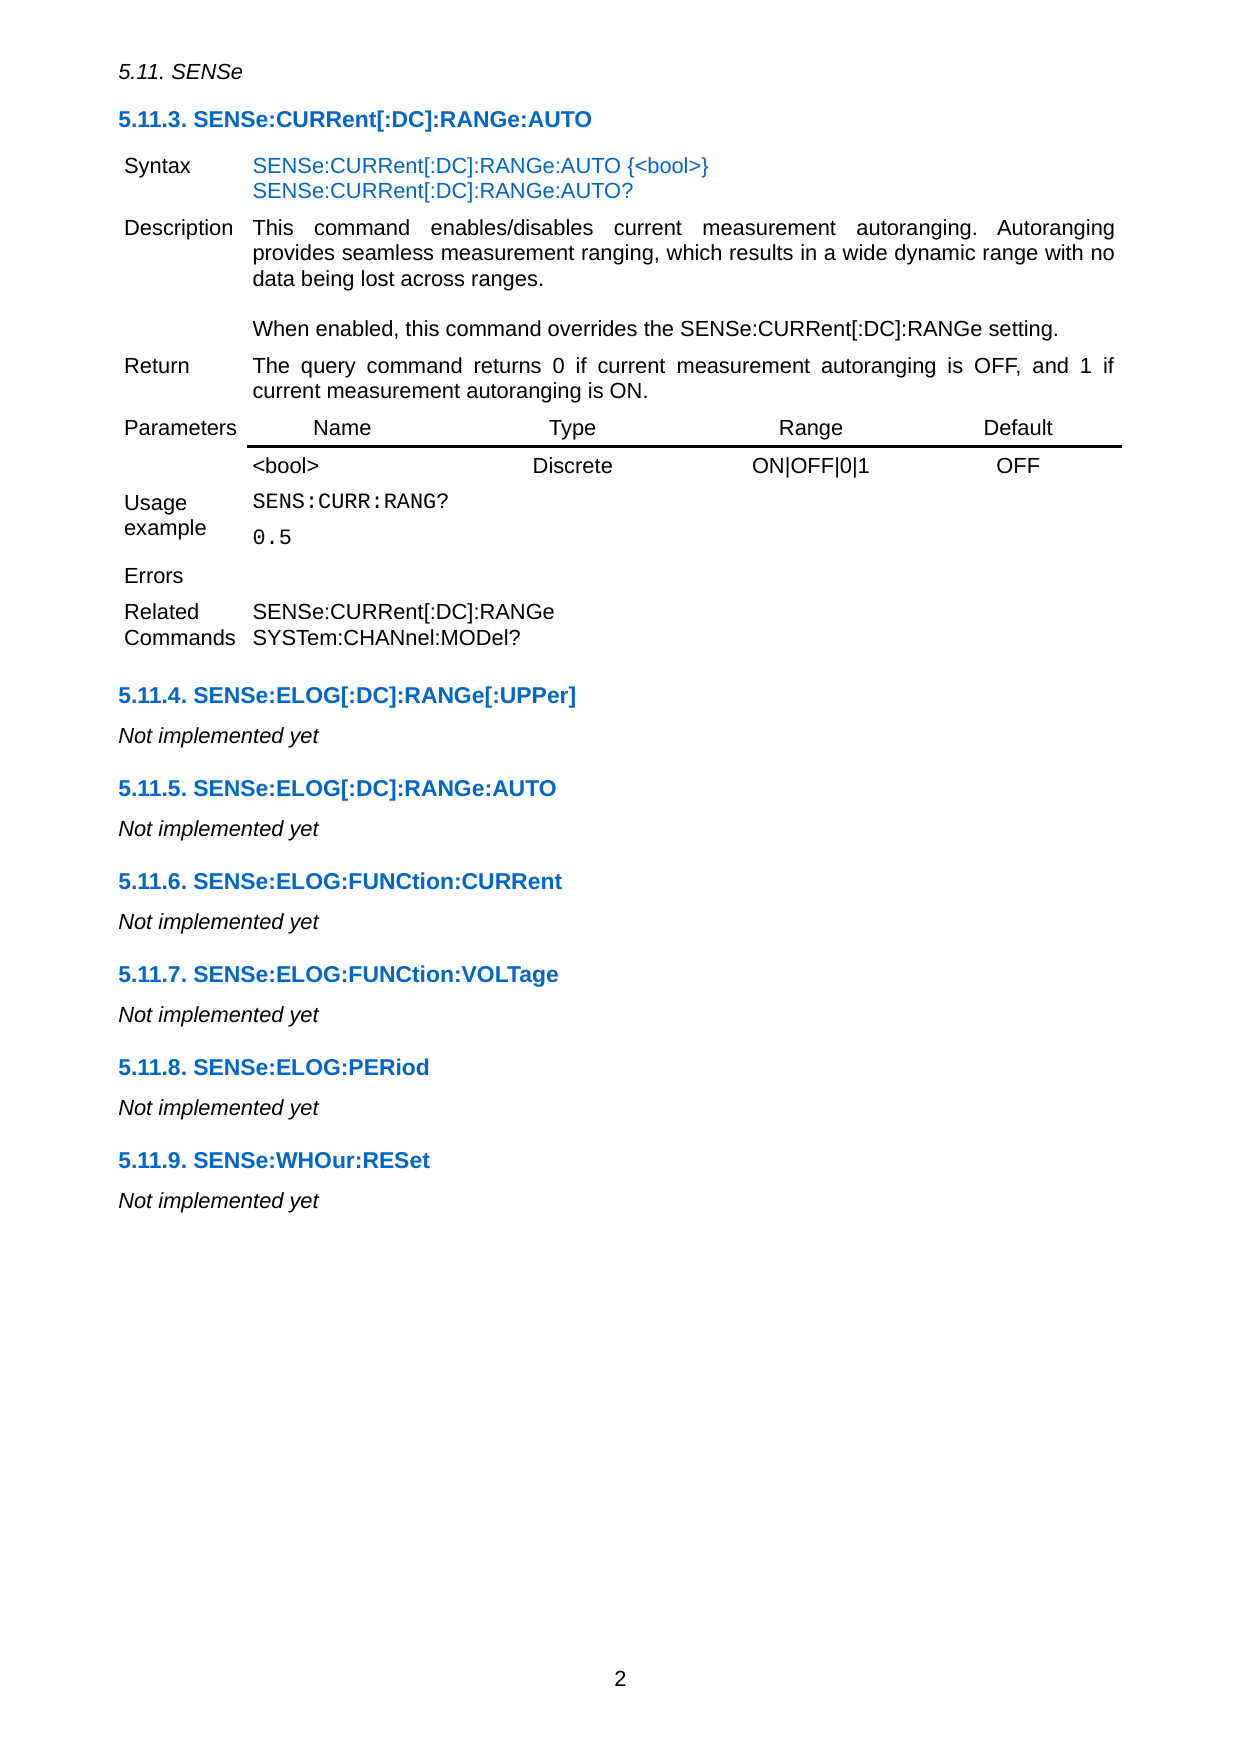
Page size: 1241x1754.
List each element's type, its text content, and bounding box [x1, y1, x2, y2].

table_cell Related Commands [118, 594, 247, 655]
table_cell Name [247, 409, 438, 445]
table_cell Parameters [118, 409, 247, 484]
table_cell Range [707, 409, 914, 445]
table_cell SENSe:CURRent[:DC]:RANGe SYSTem:CHANnel:MODel? [247, 594, 1122, 655]
text Not implemented yet [118, 1188, 1122, 1213]
subtitle SENSe:ELOG[:DC]:RANGe:AUTO [118, 775, 1122, 801]
text Not implemented yet [118, 816, 1122, 841]
table_cell This command enables/disables current measurement autoranging. Autoranging provides seamless measurement ranging, which results in a wide dynamic range with no data being lost across ranges. When enabled, this command overrides the SENSe:CURRent[:DC]:RANGe setting. [247, 209, 1122, 347]
table_cell Default [914, 409, 1122, 445]
table_cell Discrete [438, 448, 707, 484]
subtitle SENSe:ELOG:PERiod [118, 1054, 1122, 1080]
table_cell OFF [914, 448, 1122, 484]
subtitle SENSe:ELOG:FUNCtion:VOLTage [118, 961, 1122, 987]
subtitle SENSe:ELOG:FUNCtion:CURRent [118, 868, 1122, 894]
table_cell ON|OFF|0|1 [707, 448, 914, 484]
table_cell Description [118, 209, 247, 347]
text Not implemented yet [118, 723, 1122, 748]
table_cell Return [118, 347, 247, 409]
table_cell [247, 557, 1122, 593]
subtitle SENSe:CURRent[:DC]:RANGe:AUTO [118, 106, 1122, 133]
table_cell Errors [118, 557, 247, 593]
table_header SENSe:CURRent[:DC]:RANGe:AUTO {<bool>} SENSe:CURRent[:DC]:RANGe:AUTO? [247, 148, 1122, 209]
table_cell Usage example [118, 484, 247, 557]
table_cell The query command returns 0 if current measurement autoranging is OFF, and 1 if current measurement autoranging is ON. [247, 347, 1122, 409]
table_cell <bool> [247, 448, 438, 484]
text Not implemented yet [118, 1095, 1122, 1120]
table_cell Type [438, 409, 707, 445]
table_header Syntax [118, 148, 247, 209]
text Not implemented yet [118, 909, 1122, 934]
table_cell SENS:CURR:RANG? 0.5 [247, 484, 1122, 557]
subtitle SENSe:WHOur:RESet [118, 1147, 1122, 1173]
text Not implemented yet [118, 1002, 1122, 1027]
subtitle SENSe:ELOG[:DC]:RANGe[:UPPer] [118, 682, 1122, 708]
